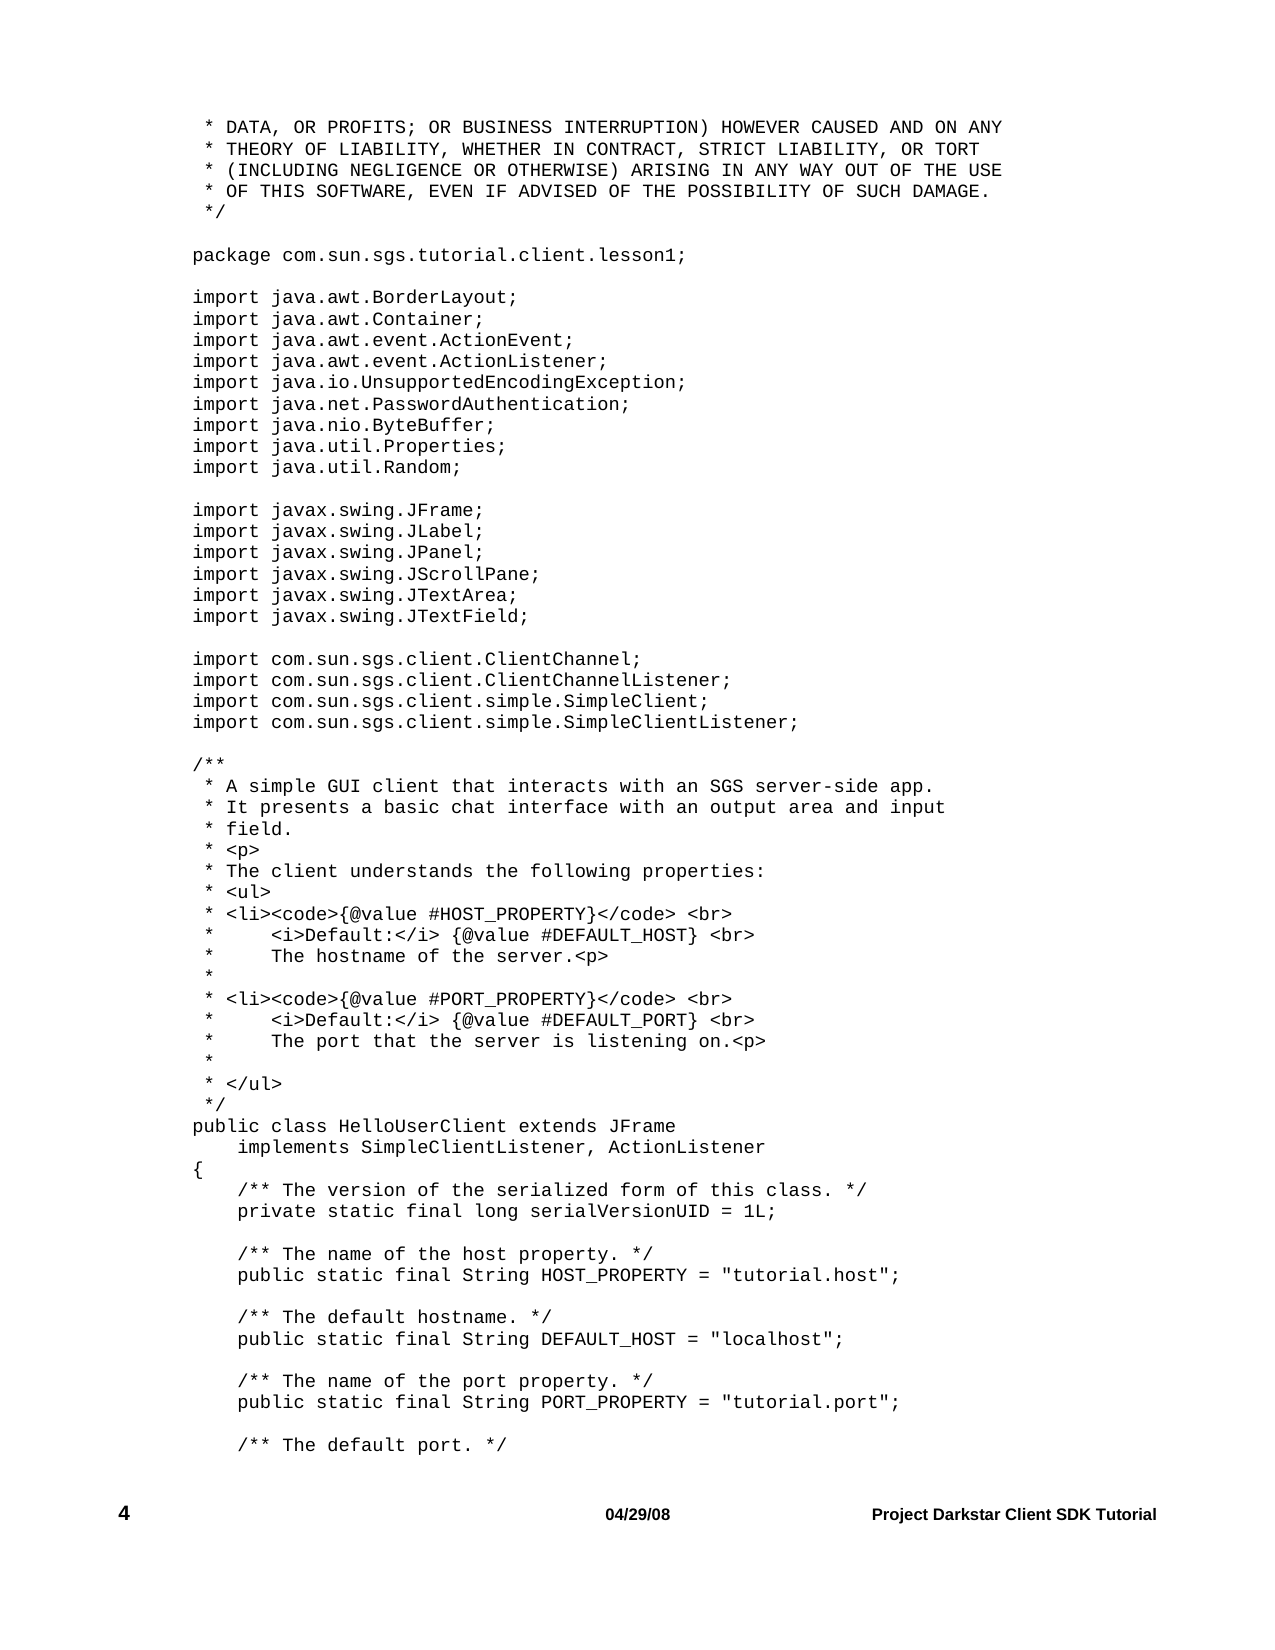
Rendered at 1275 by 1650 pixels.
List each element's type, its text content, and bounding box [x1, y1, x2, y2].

text * <i>Default:</i> {@value #DEFAULT_PORT} <br> [192, 1011, 1098, 1032]
text import java.awt.Container; [192, 309, 1098, 331]
text import com.sun.sgs.client.simple.SimpleClientListener; [192, 713, 1098, 734]
text implements SimpleClientListener, ActionListener [192, 1138, 1098, 1159]
text * <ul> [192, 883, 1098, 904]
text * OF THIS SOFTWARE, EVEN IF ADVISED OF THE POSSIBILITY OF SUCH DAMAGE. [192, 182, 1098, 203]
text * THEORY OF LIABILITY, WHETHER IN CONTRACT, STRICT LIABILITY, OR TORT [192, 139, 1098, 161]
text * (INCLUDING NEGLIGENCE OR OTHERWISE) ARISING IN ANY WAY OUT OF THE USE [192, 161, 1098, 182]
text import java.nio.ByteBuffer; [192, 416, 1098, 437]
text public static final String DEFAULT_HOST = "localhost"; [192, 1329, 1098, 1351]
text * DATA, OR PROFITS; OR BUSINESS INTERRUPTION) HOWEVER CAUSED AND ON ANY [192, 118, 1098, 139]
text * The client understands the following properties: [192, 862, 1098, 883]
text */ [192, 203, 1098, 224]
text * [192, 968, 1098, 989]
text import java.util.Properties; [192, 437, 1098, 458]
text * It presents a basic chat interface with an output area and input [192, 798, 1098, 819]
text * The port that the server is listening on.<p> [192, 1032, 1098, 1053]
text * </ul> [192, 1074, 1098, 1096]
text import java.net.PasswordAuthentication; [192, 394, 1098, 416]
text * <li><code>{@value #HOST_PROPERTY}</code> <br> [192, 904, 1098, 926]
text import javax.swing.JFrame; [192, 501, 1098, 522]
text import java.util.Random; [192, 458, 1098, 479]
text /** The default hostname. */ [192, 1308, 1098, 1329]
text /** The name of the host property. */ [192, 1244, 1098, 1266]
text { [192, 1159, 1098, 1181]
text * <li><code>{@value #PORT_PROPERTY}</code> <br> [192, 989, 1098, 1011]
text /** The default port. */ [192, 1436, 1098, 1457]
text import javax.swing.JTextArea; [192, 586, 1098, 607]
text /** [192, 756, 1098, 777]
text import java.io.UnsupportedEncodingException; [192, 373, 1098, 394]
text public class HelloUserClient extends JFrame [192, 1117, 1098, 1138]
text * <p> [192, 841, 1098, 862]
text import com.sun.sgs.client.simple.SimpleClient; [192, 692, 1098, 713]
text import javax.swing.JTextField; [192, 607, 1098, 628]
text * The hostname of the server.<p> [192, 947, 1098, 968]
text */ [192, 1096, 1098, 1117]
text import com.sun.sgs.client.ClientChannelListener; [192, 671, 1098, 692]
text import com.sun.sgs.client.ClientChannel; [192, 649, 1098, 671]
text import java.awt.BorderLayout; [192, 288, 1098, 309]
text import javax.swing.JLabel; [192, 522, 1098, 543]
text import java.awt.event.ActionEvent; [192, 331, 1098, 352]
text * <i>Default:</i> {@value #DEFAULT_HOST} <br> [192, 926, 1098, 947]
text * [192, 1053, 1098, 1074]
text import javax.swing.JScrollPane; [192, 564, 1098, 586]
text package com.sun.sgs.tutorial.client.lesson1; [192, 246, 1098, 267]
text public static final String PORT_PROPERTY = "tutorial.port"; [192, 1393, 1098, 1414]
text import java.awt.event.ActionListener; [192, 352, 1098, 373]
text public static final String HOST_PROPERTY = "tutorial.host"; [192, 1266, 1098, 1287]
text * A simple GUI client that interacts with an SGS server-side app. [192, 777, 1098, 798]
text * field. [192, 819, 1098, 841]
text /** The name of the port property. */ [192, 1372, 1098, 1393]
text import javax.swing.JPanel; [192, 543, 1098, 564]
text private static final long serialVersionUID = 1L; [192, 1202, 1098, 1223]
text /** The version of the serialized form of this class. */ [192, 1181, 1098, 1202]
